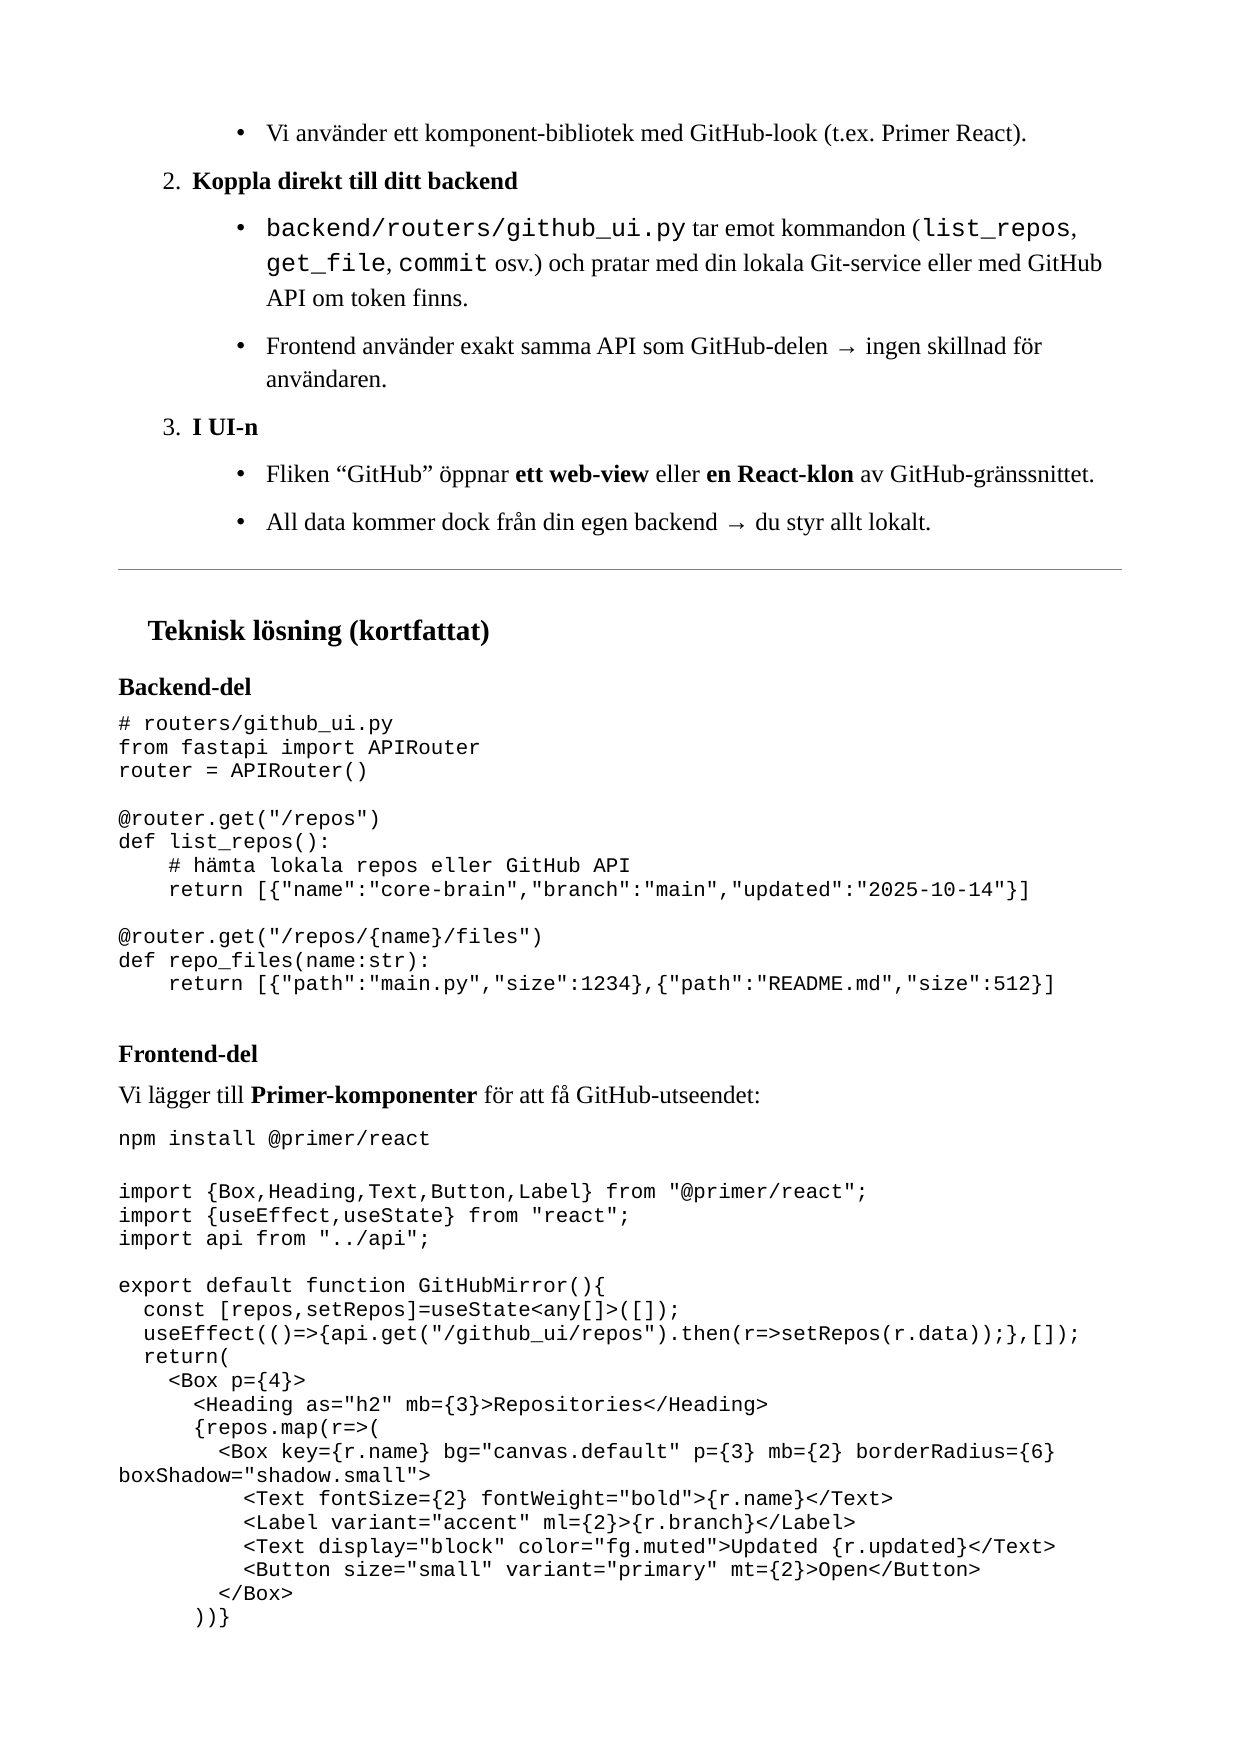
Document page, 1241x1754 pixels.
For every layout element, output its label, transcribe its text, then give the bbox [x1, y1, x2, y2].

text router = APIRouter() [118, 761, 1122, 784]
text useEffect(()=>{api.get("/github_ui/repos").then(r=>setRepos(r.data));},[]); [118, 1323, 1122, 1346]
text import {Box,Heading,Text,Button,Label} from "@primer/react"; [118, 1181, 1122, 1204]
text return [{"path":"main.py","size":1234},{"path":"README.md","size":512}] [118, 973, 1122, 997]
text return [{"name":"core-brain","branch":"main","updated":"2025-10-14"}] [118, 879, 1122, 902]
list Fliken “GitHub” öppnar ett web-view eller en React-klon av GitHub-gränssnittet. [236, 459, 1122, 488]
text # hämta lokala repos eller GitHub API [118, 855, 1122, 879]
text export default function GitHubMirror(){ [118, 1276, 1122, 1299]
text def repo_files(name:str): [118, 950, 1122, 973]
text ))} [118, 1607, 1122, 1630]
text import api from "../api"; [118, 1228, 1122, 1252]
subtitle Frontend-del [118, 1039, 1122, 1068]
text <Box key={r.name} bg="canvas.default" p={3} mb={2} borderRadius={6} boxShadow="shadow.small"> [118, 1441, 1122, 1488]
text # routers/github_ui.py [118, 713, 1122, 737]
text npm install @primer/react [118, 1128, 1122, 1151]
text <Heading as="h2" mb={3}>Repositories</Heading> [118, 1394, 1122, 1417]
subtitle 🔧 Teknisk lösning (kortfattat) [118, 613, 1122, 647]
text @router.get("/repos") [118, 808, 1122, 831]
list I UI-n [162, 412, 1122, 441]
text <Label variant="accent" ml={2}>{r.branch}</Label> [118, 1512, 1122, 1536]
text <Box p={4}> [118, 1370, 1122, 1394]
list Koppla direkt till ditt backend [162, 166, 1122, 194]
text from fastapi import APIRouter [118, 737, 1122, 761]
text </Box> [118, 1583, 1122, 1607]
text return( [118, 1346, 1122, 1370]
text <Text display="block" color="fg.muted">Updated {r.updated}</Text> [118, 1536, 1122, 1559]
list All data kommer dock från din egen backend → du styr allt lokalt. [236, 507, 1122, 536]
text Vi lägger till Primer-komponenter för att få GitHub-utseendet: [118, 1080, 1122, 1109]
text <Button size="small" variant="primary" mt={2}>Open</Button> [118, 1559, 1122, 1583]
text def list_repos(): [118, 831, 1122, 855]
list backend/routers/github_ui.py tar emot kommandon (list_repos, get_file, commit osv.) och pratar med din lokala Git-service eller med GitHub API om token finns. [236, 213, 1122, 312]
text const [repos,setRepos]=useState<any[]>([]); [118, 1299, 1122, 1323]
list Vi använder ett komponent-bibliotek med GitHub-look (t.ex. Primer React). [236, 118, 1122, 147]
subtitle Backend-del [118, 672, 1122, 701]
text @router.get("/repos/{name}/files") [118, 926, 1122, 950]
text {repos.map(r=>( [118, 1417, 1122, 1441]
list Frontend använder exakt samma API som GitHub-delen → ingen skillnad för användaren. [236, 331, 1122, 393]
text <Text fontSize={2} fontWeight="bold">{r.name}</Text> [118, 1488, 1122, 1512]
text import {useEffect,useState} from "react"; [118, 1204, 1122, 1228]
